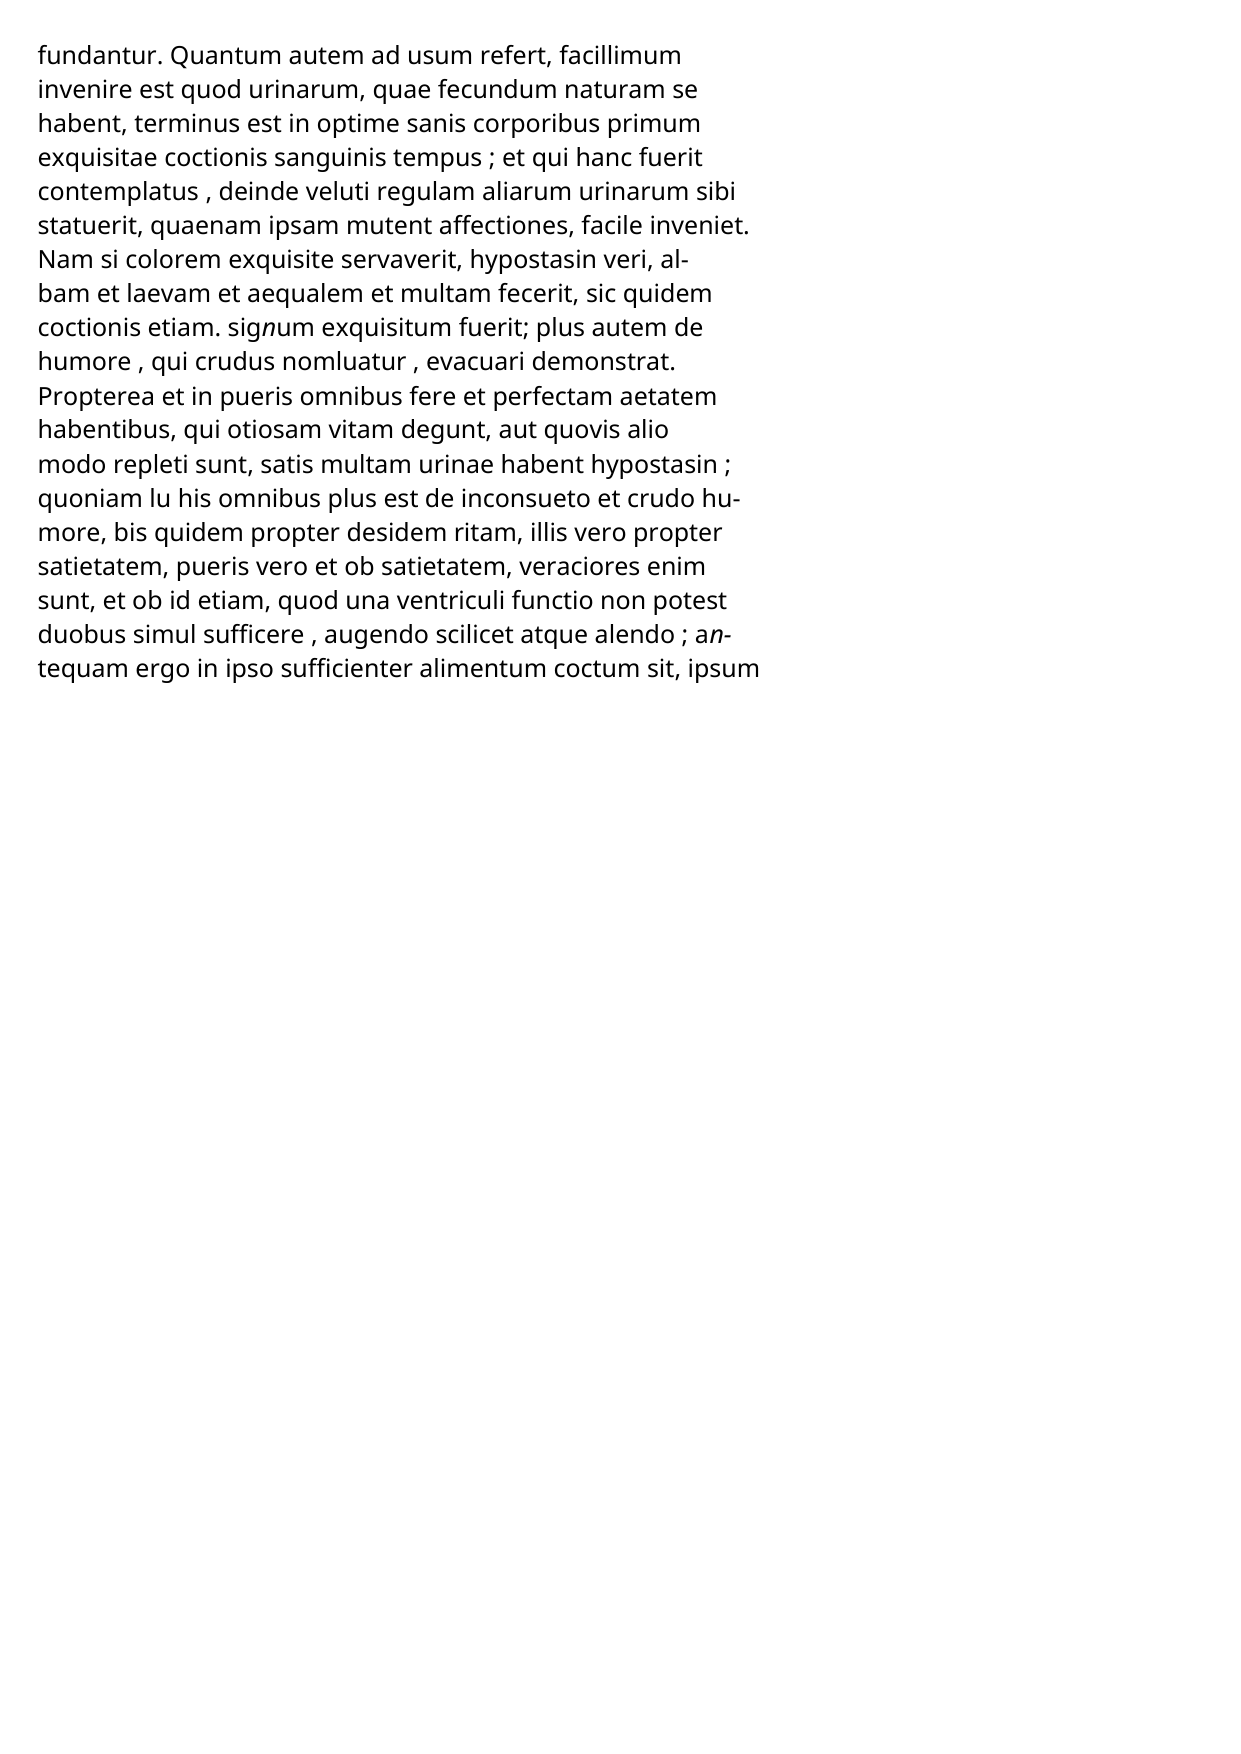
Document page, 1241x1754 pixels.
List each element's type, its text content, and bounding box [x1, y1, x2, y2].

text fundantur. Quantum autem ad usum refert, facillimum invenire est quod urinarum, quae fecundum naturam se habent, terminus est in optime sanis corporibus primum exquisitae coctionis sanguinis tempus ; et qui hanc fuerit contemplatus , deinde veluti regulam aliarum urinarum sibi statuerit, quaenam ipsam mutent affectiones, facile inveniet. Nam si colorem exquisite servaverit, hypostasin veri, al- bam et laevam et aequalem et multam fecerit, sic quidem coctionis etiam. signum exquisitum fuerit; plus autem de humore , qui crudus nomluatur , evacuari demonstrat. Propterea et in pueris omnibus fere et perfectam aetatem habentibus, qui otiosam vitam degunt, aut quovis alio modo repleti sunt, satis multam urinae habent hypostasin ; quoniam lu his omnibus plus est de inconsueto et crudo hu- more, bis quidem propter desidem ritam, illis vero propter satietatem, pueris vero et ob satietatem, veraciores enim sunt, et ob id etiam, quod una ventriculi functio non potest duobus simul sufficere , augendo scilicet atque alendo ; an- tequam ergo in ipso sufficienter alimentum coctum sit, ipsum [37, 37, 1203, 685]
